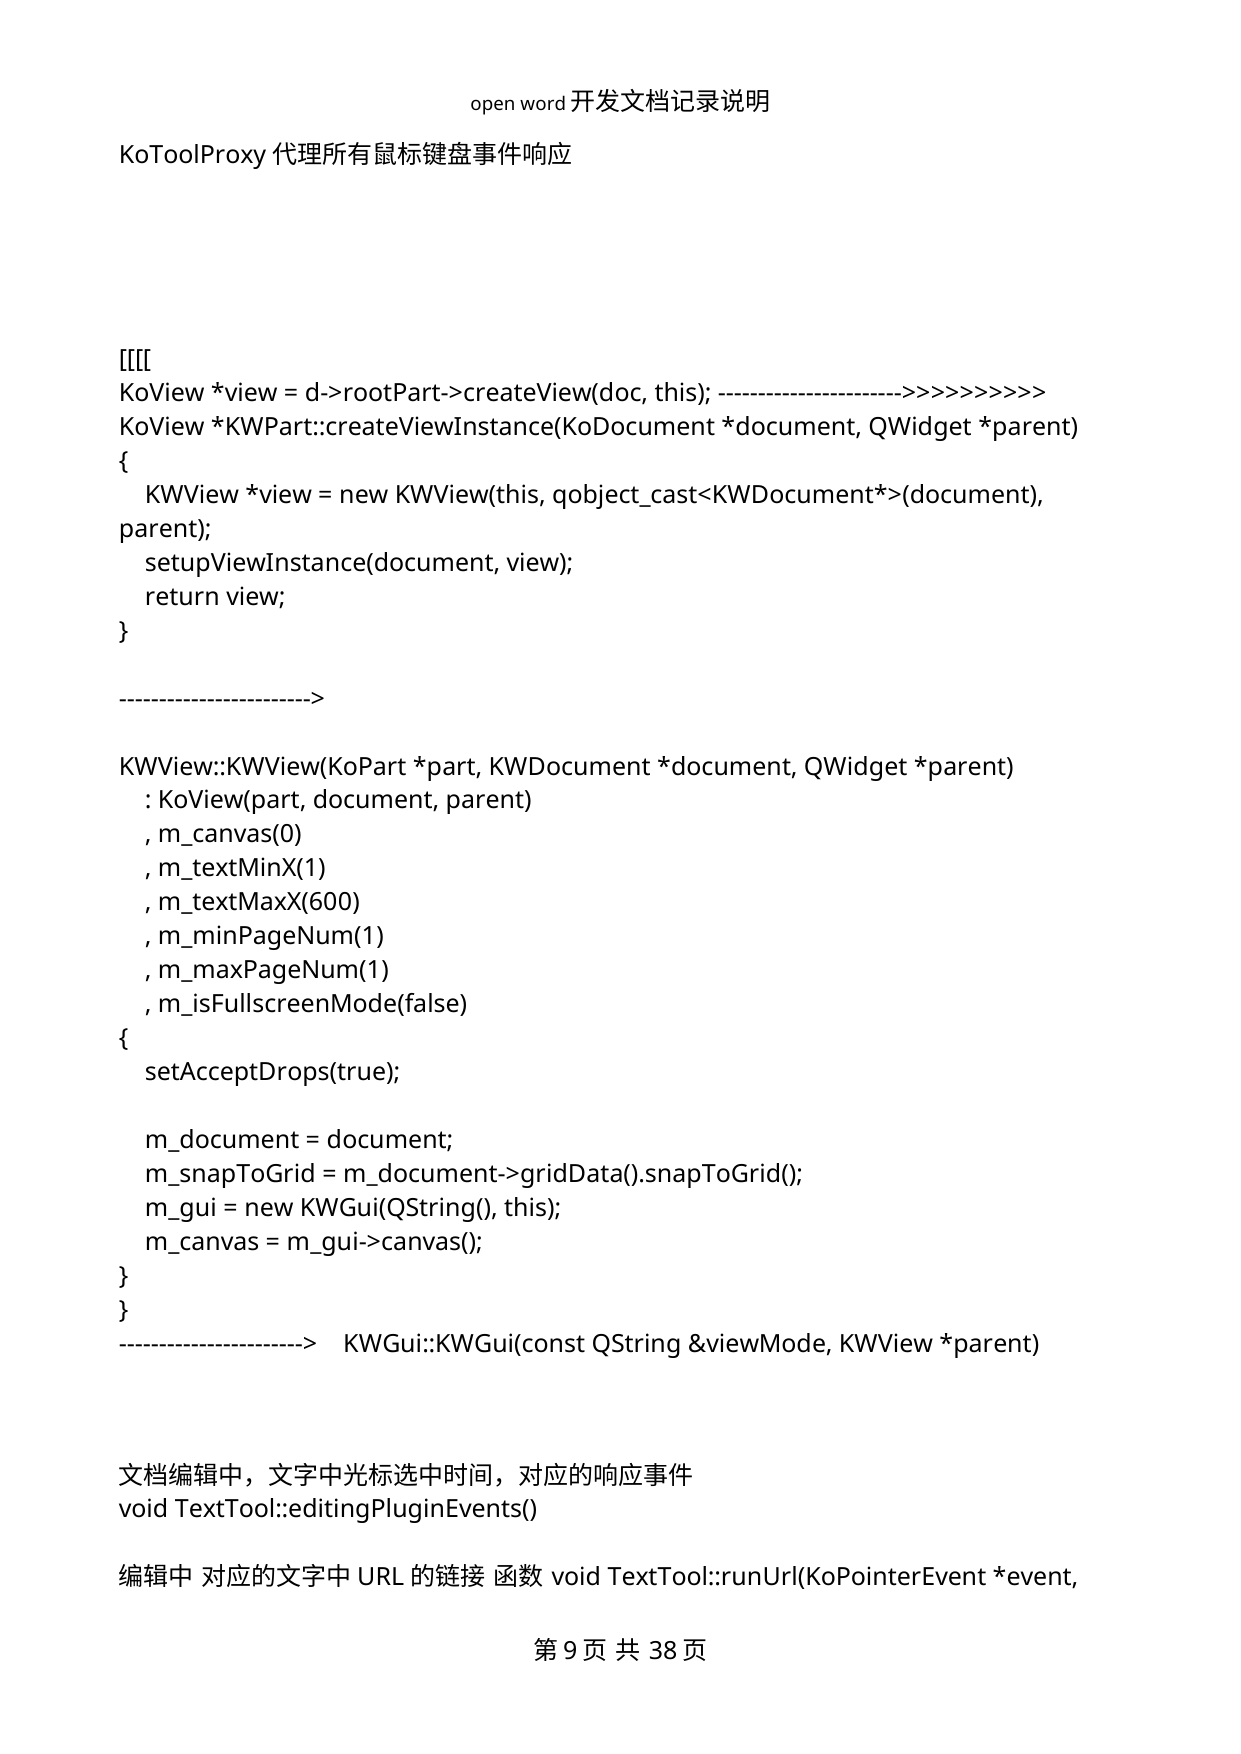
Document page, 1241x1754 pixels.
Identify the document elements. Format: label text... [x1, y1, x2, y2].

text KoView *view = d->rootPart->createView(doc, this); ----------------------->>>>>>>>>> [119, 375, 1121, 409]
text ------------------------> [119, 681, 1121, 714]
text return view; [119, 579, 1121, 613]
text m_snapToGrid = m_document->gridData().snapToGrid(); [119, 1156, 1121, 1190]
text 文档编辑中，文字中光标选中时间，对应的响应事件 [119, 1462, 1121, 1491]
text KoView *KWPart::createViewInstance(KoDocument *document, QWidget *parent) [119, 409, 1121, 443]
text , m_textMinX(1) [119, 850, 1121, 884]
text } [119, 1258, 1121, 1292]
text [[[[ [119, 341, 1121, 375]
text , m_textMaxX(600) [119, 884, 1121, 918]
text } [119, 1292, 1121, 1326]
text setupViewInstance(document, view); [119, 545, 1121, 579]
text , m_maxPageNum(1) [119, 952, 1121, 986]
text KWView *view = new KWView(this, qobject_cast<KWDocument*>(document), parent); [119, 477, 1121, 545]
text , m_canvas(0) [119, 816, 1121, 850]
text , m_isFullscreenMode(false) [119, 986, 1121, 1020]
text setAcceptDrops(true); [119, 1054, 1121, 1088]
text , m_minPageNum(1) [119, 918, 1121, 952]
text KoToolProxy 代理所有鼠标键盘事件响应 [119, 137, 1121, 171]
text m_gui = new KWGui(QString(), this); [119, 1190, 1121, 1224]
text -----------------------> KWGui::KWGui(const QString &viewMode, KWView *parent) [119, 1326, 1121, 1360]
text : KoView(part, document, parent) [119, 782, 1121, 816]
text m_document = document; [119, 1122, 1121, 1156]
text 编辑中 对应的文字中URL 的链接 函数 void TextTool::runUrl(KoPointerEvent *event, [119, 1558, 1121, 1592]
text KWView::KWView(KoPart *part, KWDocument *document, QWidget *parent) [119, 748, 1121, 782]
text m_canvas = m_gui->canvas(); [119, 1224, 1121, 1258]
text void TextTool::editingPluginEvents() [119, 1491, 1121, 1524]
text { [119, 1020, 1121, 1054]
text { [119, 443, 1121, 477]
text } [119, 613, 1121, 647]
